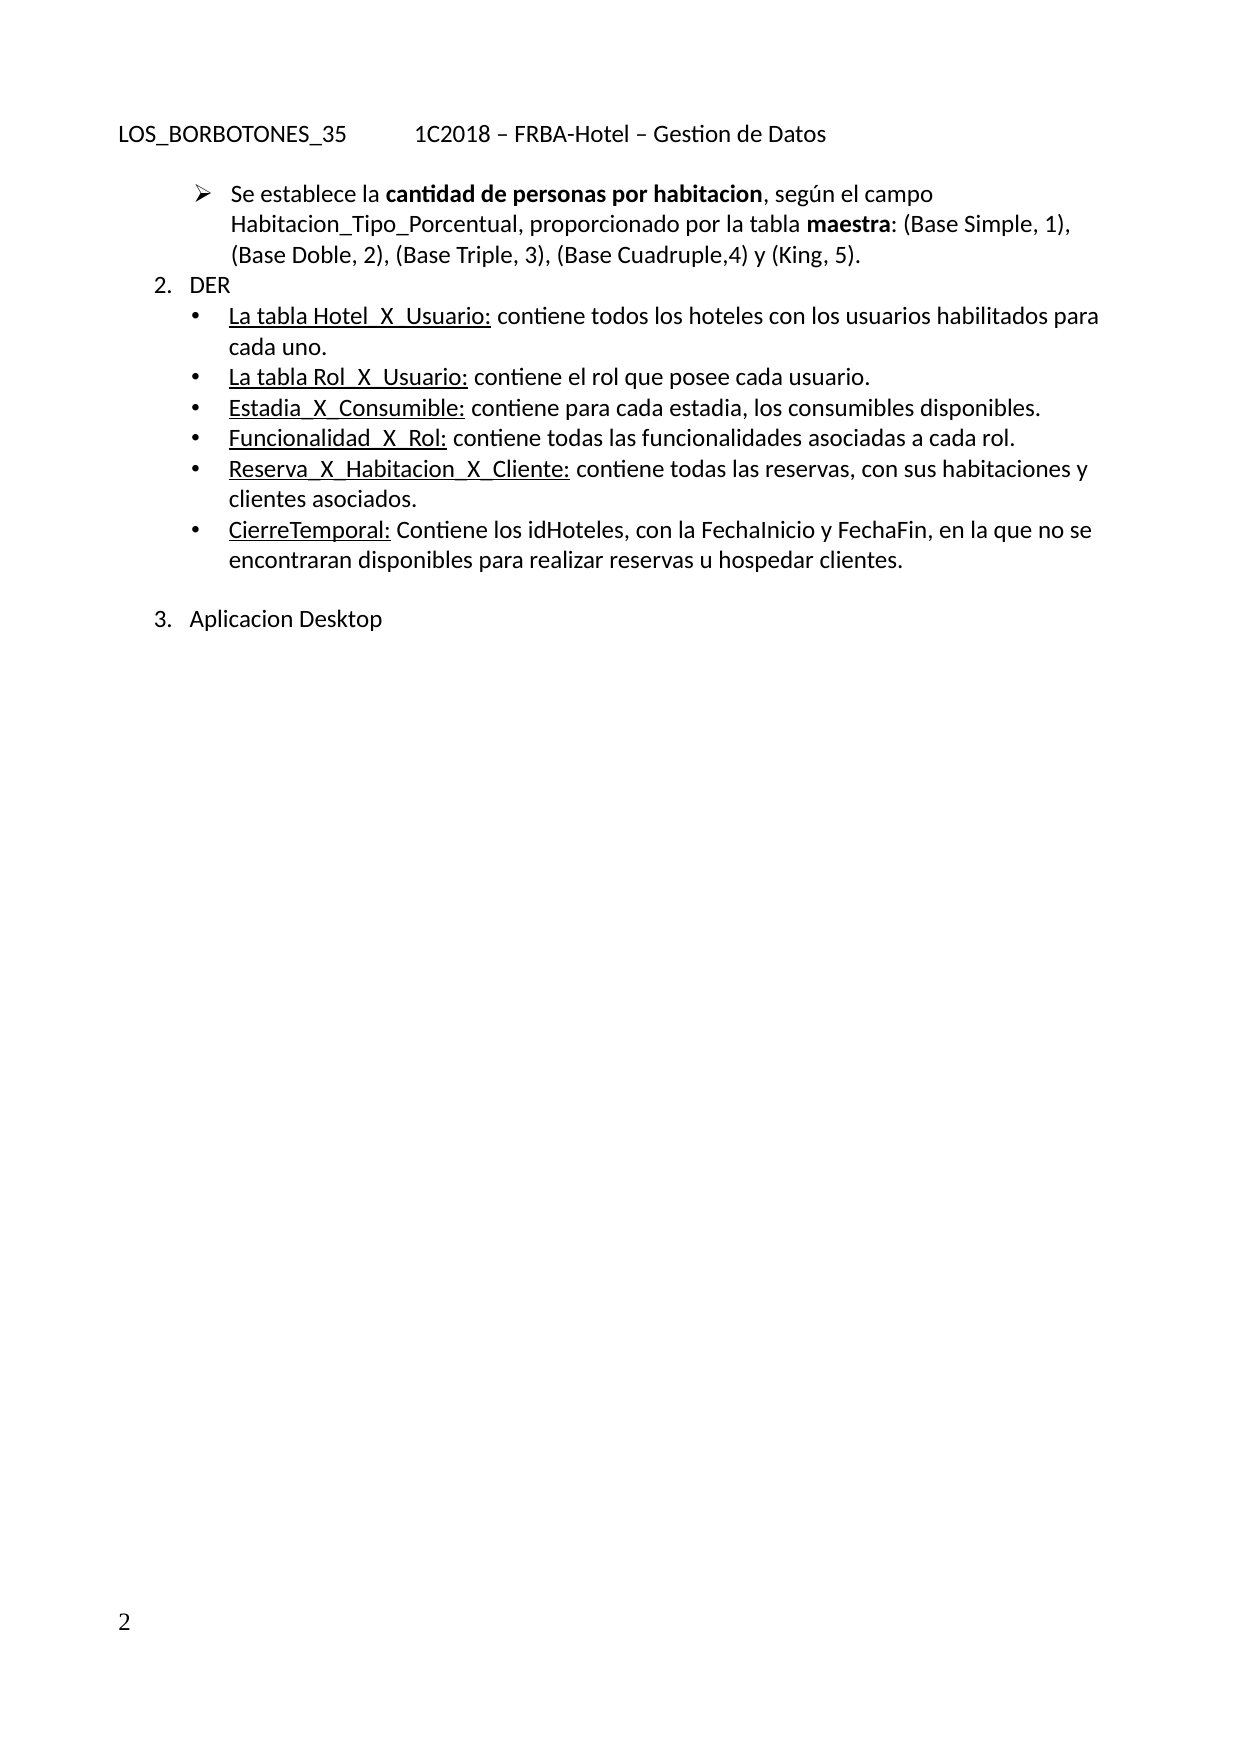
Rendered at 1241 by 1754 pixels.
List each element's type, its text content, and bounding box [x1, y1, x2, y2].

list Se establece la cantidad de personas por habitacion, según el campo Habitacion_Tipo_Porcentual, proporcionado por la tabla maestra: (Base Simple, 1), (Base Doble, 2), (Base Triple, 3), (Base Cuadruple,4) y (King, 5). [193, 178, 1122, 270]
list CierreTemporal: Contiene los idHoteles, con la FechaInicio y FechaFin, en la que no se encontraran disponibles para realizar reservas u hospedar clientes. [191, 514, 1122, 575]
text 3. Aplicacion Desktop [153, 604, 1122, 634]
list Estadia_X_Consumible: contiene para cada estadia, los consumibles disponibles. [191, 392, 1122, 422]
list Reserva_X_Habitacion_X_Cliente: contiene todas las reservas, con sus habitaciones y clientes asociados. [191, 453, 1122, 514]
list La tabla Hotel_X_Usuario: contiene todos los hoteles con los usuarios habilitados para cada uno. [191, 300, 1122, 361]
text 2. DER [153, 270, 1122, 300]
list Funcionalidad_X_Rol: contiene todas las funcionalidades asociadas a cada rol. [191, 422, 1122, 453]
list La tabla Rol_X_Usuario: contiene el rol que posee cada usuario. [191, 361, 1122, 392]
